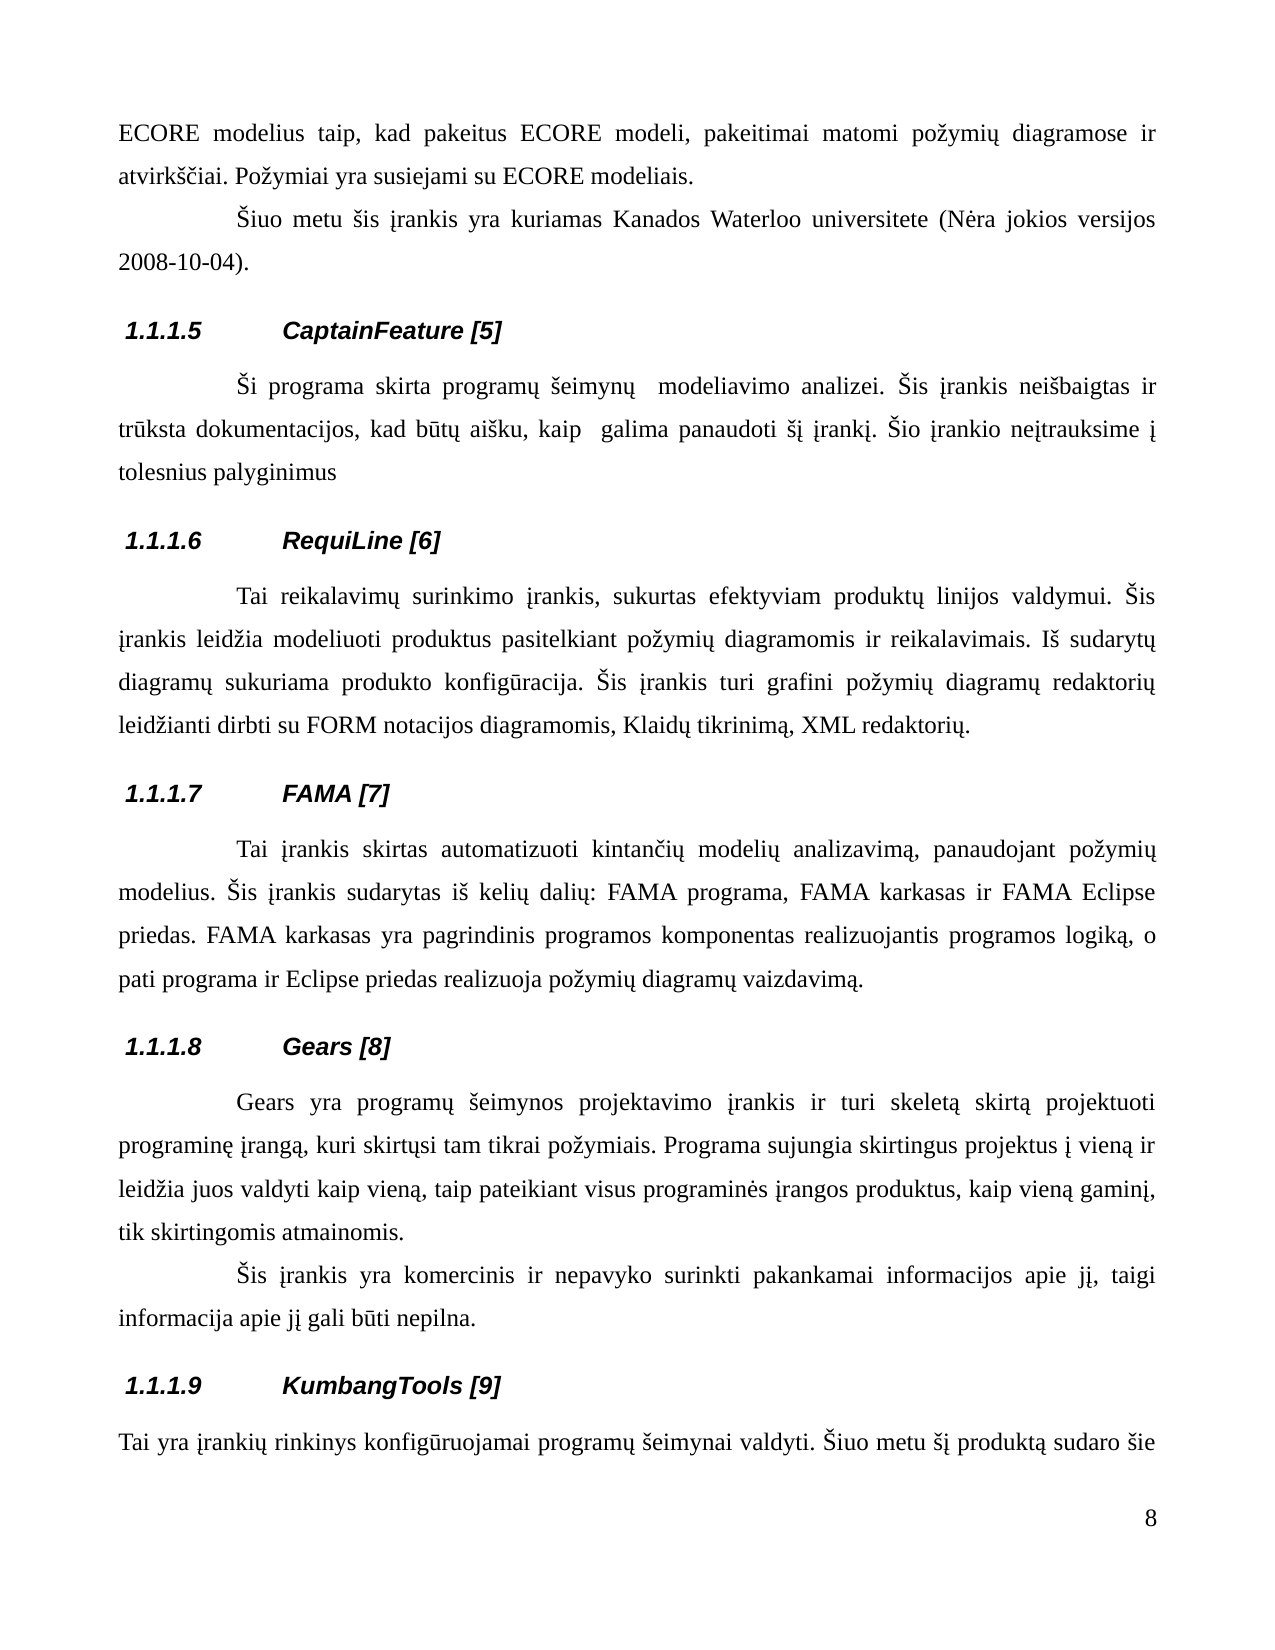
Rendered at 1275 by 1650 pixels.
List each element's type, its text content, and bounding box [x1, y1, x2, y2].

text Gears yra programų šeimynos projektavimo įrankis ir turi skeletą skirtą projektuoti programinę įrangą, kuri skirtųsi tam tikrai požymiais. Programa sujungia skirtingus projektus į vieną ir leidžia juos valdyti kaip vieną, taip pateikiant visus programinės įrangos produktus, kaip vieną gaminį, tik skirtingomis atmainomis. [118, 1087, 1157, 1246]
text Tai įrankis skirtas automatizuoti kintančių modelių analizavimą, panaudojant požymių modelius. Šis įrankis sudarytas iš kelių dalių: FAMA programa, FAMA karkasas ir FAMA Eclipse priedas. FAMA karkasas yra pagrindinis programos komponentas realizuojantis programos logiką, o pati programa ir Eclipse priedas realizuoja požymių diagramų vaizdavimą. [118, 834, 1157, 992]
text Tai yra įrankių rinkinys konfigūruojamai programų šeimynai valdyti. Šiuo metu šį produktą sudaro šie [118, 1427, 1157, 1456]
subtitle KumbangTools [9] [118, 1371, 1157, 1400]
subtitle Gears [8] [118, 1032, 1157, 1061]
subtitle RequiLine [6] [118, 526, 1157, 554]
text Šis įrankis yra komercinis ir nepavyko surinkti pakankamai informacijos apie jį, taigi informacija apie jį gali būti nepilna. [118, 1260, 1157, 1332]
subtitle CaptainFeature [5] [118, 316, 1157, 344]
text Ši programa skirta programų šeimynų modeliavimo analizei. Šis įrankis neišbaigtas ir trūksta dokumentacijos, kad būtų aišku, kaip galima panaudoti šį įrankį. Šio įrankio neįtrauksime į tolesnius palyginimus [118, 371, 1157, 486]
text ECORE modelius taip, kad pakeitus ECORE modeli, pakeitimai matomi požymių diagramose ir atvirkščiai. Požymiai yra susiejami su ECORE modeliais. [118, 118, 1157, 190]
subtitle FAMA [7] [118, 779, 1157, 807]
text Tai reikalavimų surinkimo įrankis, sukurtas efektyviam produktų linijos valdymui. Šis įrankis leidžia modeliuoti produktus pasitelkiant požymių diagramomis ir reikalavimais. Iš sudarytų diagramų sukuriama produkto konfigūracija. Šis įrankis turi grafini požymių diagramų redaktorių leidžianti dirbti su FORM notacijos diagramomis, Klaidų tikrinimą, XML redaktorių. [118, 581, 1157, 739]
text Šiuo metu šis įrankis yra kuriamas Kanados Waterloo universitete (Nėra jokios versijos 2008-10-04). [118, 204, 1157, 276]
